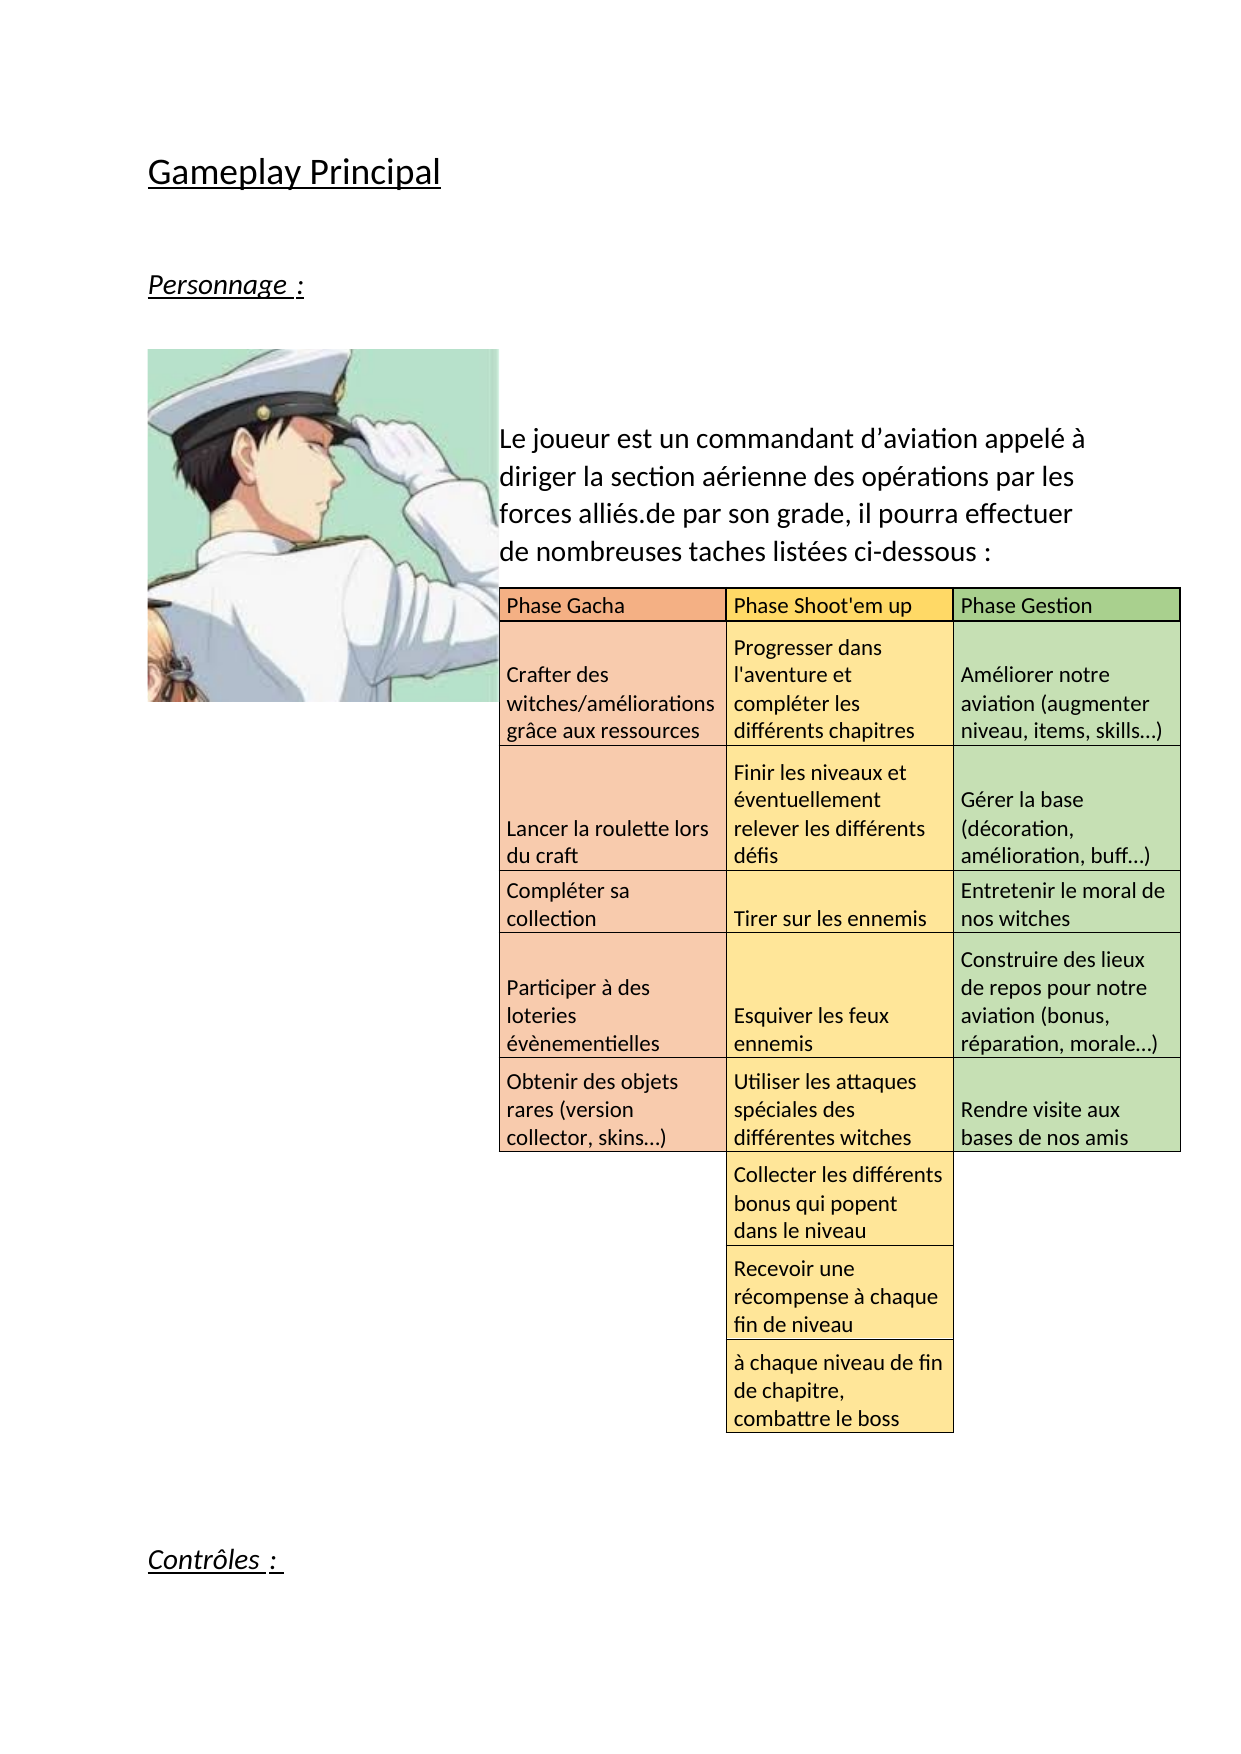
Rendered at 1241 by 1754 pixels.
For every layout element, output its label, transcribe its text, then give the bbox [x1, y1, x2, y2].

table_cell Participer à des loteries évènementielles [500, 933, 726, 1057]
table_cell [499, 1245, 726, 1338]
table_cell Obtenir des objets rares (version collector, skins…) [500, 1058, 726, 1151]
table_cell Progresser dans l'aventure et compléter les différents chapitres [727, 622, 953, 745]
table_cell Rendre visite aux bases de nos amis [954, 1058, 1180, 1151]
table_cell Recevoir une récompense à chaque fin de niveau [727, 1246, 953, 1338]
table_cell à chaque niveau de fin de chapitre, combattre le boss [727, 1340, 953, 1432]
table_cell [954, 1152, 1180, 1245]
text Contrôles : [148, 1541, 1093, 1577]
text Gameplay Principal [148, 148, 1093, 193]
table_cell Compléter sa collection [500, 871, 726, 932]
table_cell [499, 1339, 726, 1432]
table_header Phase Shoot'em up [727, 589, 952, 620]
text Personnage : [148, 266, 1093, 302]
table_cell Tirer sur les ennemis [727, 871, 953, 932]
table_cell Esquiver les feux ennemis [727, 933, 953, 1057]
table_cell Gérer la base (décoration, amélioration, buff…) [954, 746, 1180, 870]
table_cell Utiliser les attaques spéciales des différentes witches [727, 1058, 953, 1151]
table_header Phase Gestion [954, 589, 1179, 620]
table_cell Crafter des witches/améliorations grâce aux ressources [500, 622, 726, 745]
table_cell Construire des lieux de repos pour notre aviation (bonus, réparation, morale…) [954, 933, 1180, 1057]
table_cell Finir les niveaux et éventuellement relever les différents défis [727, 746, 953, 870]
table_header Phase Gacha [500, 589, 725, 620]
table_cell Améliorer notre aviation (augmenter niveau, items, skills…) [954, 622, 1180, 745]
text Le joueur est un commandant d’aviation appelé à diriger la section aérienne des opérations par les forces alliés.de par son grade, il pourra effectuer de nombreuses taches listées ci-dessous : [500, 421, 1093, 568]
table_cell [499, 1152, 726, 1245]
table_cell Lancer la roulette lors du craft [500, 746, 726, 870]
table_cell [954, 1245, 1180, 1338]
table_cell [954, 1339, 1180, 1432]
table_cell Entretenir le moral de nos witches [954, 871, 1180, 932]
table_cell Collecter les différents bonus qui popent dans le niveau [727, 1152, 953, 1245]
